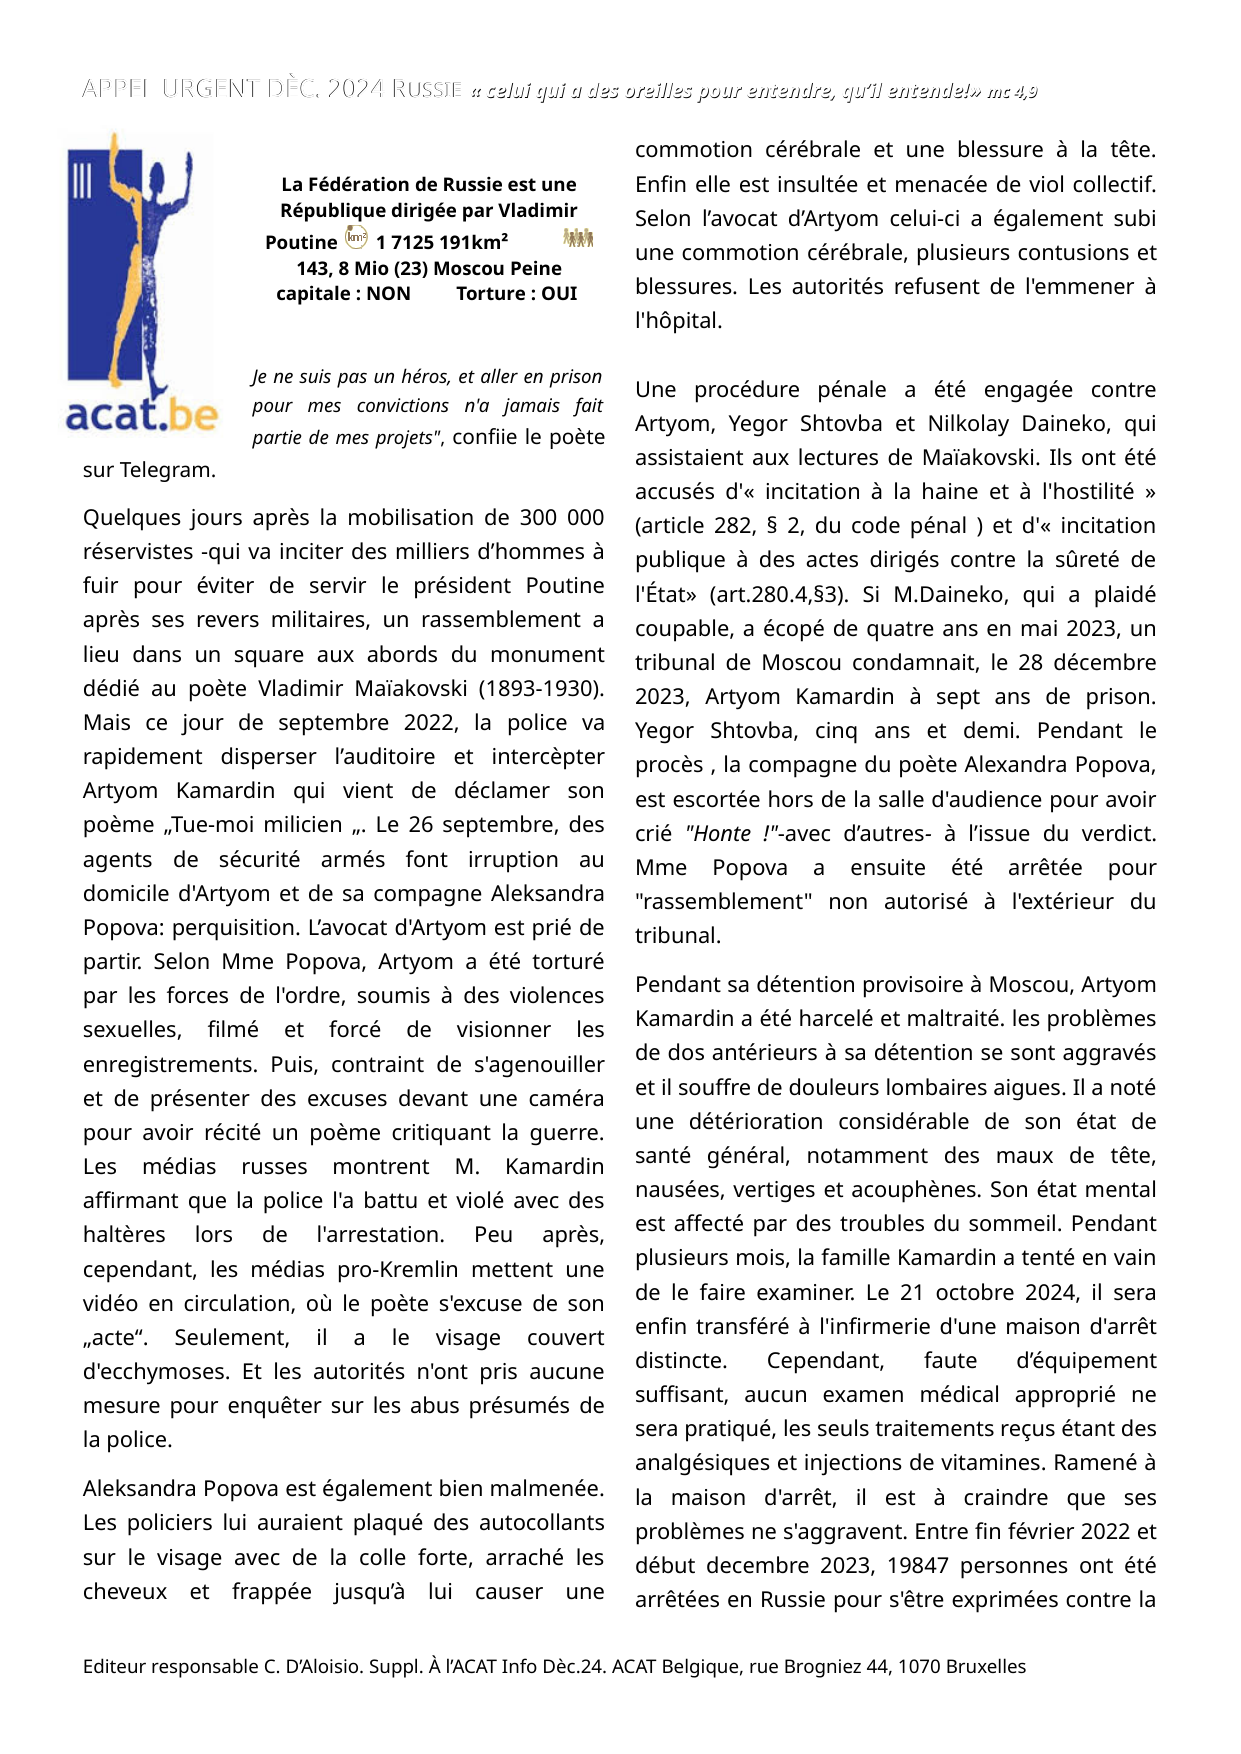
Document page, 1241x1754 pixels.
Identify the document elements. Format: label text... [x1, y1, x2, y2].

text Je ne suis pas un héros, et aller en prison pour mes convictions n'a jamais fait partie de mes projets", confiie le poète sur Telegram. [83, 363, 605, 483]
text Quelques jours après la mobilisation de 300 000 réservistes -qui va inciter des milliers d’hommes à fuir pour éviter de servir le président Poutine après ses revers militaires, un rassemblement a lieu dans un square aux abords du monument dédié au poète Vladimir Maïakovski (1893-1930). Mais ce jour de septembre 2022, la police va rapidement disperser l’auditoire et intercèpter Artyom Kamardin qui vient de déclamer son poème „Tue-moi milicien „. Le 26 septembre, des agents de sécurité armés font irruption au domicile d'Artyom et de sa compagne Aleksandra Popova: perquisition. L’avocat d'Artyom est prié de partir. Selon Mme Popova, Artyom a été torturé par les forces de l'ordre, soumis à des violences sexuelles, filmé et forcé de visionner les enregistrements. Puis, contraint de s'agenouiller et de présenter des excuses devant une caméra pour avoir récité un poème critiquant la guerre. Les médias russes montrent M. Kamardin affirmant que la police l'a battu et violé avec des haltères lors de l'arrestation. Peu après, cependant, les médias pro-Kremlin mettent une vidéo en circulation, où le poète s'excuse de son „acte“. Seulement, il a le visage couvert d'ecchymoses. Et les autorités n'ont pris aucune mesure pour enquêter sur les abus présumés de la police. [83, 502, 605, 1454]
text Aleksandra Popova est également bien malmenée. Les policiers lui auraient plaqué des autocollants sur le visage avec de la colle forte, arraché les cheveux et frappée jusqu’à lui causer une [83, 1473, 605, 1605]
picture [561, 222, 593, 250]
text commotion cérébrale et une blessure à la tête. Enfin elle est insultée et menacée de viol collectif. Selon l’avocat d’Artyom celui-ci a également subi une commotion cérébrale, plusieurs contusions et blessures. Les autorités refusent de l'emmener à l'hôpital. Une procédure pénale a été engagée contre Artyom, Yegor Shtovba et Nilkolay Daineko, qui assistaient aux lectures de Maïakovski. Ils ont été accusés d'« incitation à la haine et à l'hostilité » (article 282, § 2, du code pénal ) et d'« incitation publique à des actes dirigés contre la sûreté de l'État» (art.280.4,§3). Si M.Daineko, qui a plaidé coupable, a écopé de quatre ans en mai 2023, un tribunal de Moscou condamnait, le 28 décembre 2023, Artyom Kamardin à sept ans de prison. Yegor Shtovba, cinq ans et demi. Pendant le procès , la compagne du poète Alexandra Popova, est escortée hors de la salle d'audience pour avoir crié "Honte !"-avec d’autres- à l’issue du verdict. Mme Popova a ensuite été arrêtée pour "rassemblement" non autorisé à l'extérieur du tribunal. [635, 134, 1157, 950]
picture [347, 222, 376, 250]
text La Fédération de Russie est une République dirigée par Vladimir Poutine 1 7125 191km² 143, 8 Mio (23) Moscou Peine capitale : NON Torture : OUI [239, 171, 605, 306]
picture [59, 125, 239, 450]
text Pendant sa détention provisoire à Moscou, Artyom Kamardin a été harcelé et maltraité. les problèmes de dos antérieurs à sa détention se sont aggravés et il souffre de douleurs lombaires aigues. Il a noté une détérioration considérable de son état de santé général, notamment des maux de tête, nausées, vertiges et acouphènes. Son état mental est affecté par des troubles du sommeil. Pendant plusieurs mois, la famille Kamardin a tenté en vain de le faire examiner. Le 21 octobre 2024, il sera enfin transféré à l'infirmerie d'une maison d'arrêt distincte. Cependant, faute d’équipement suffisant, aucun examen médical approprié ne sera pratiqué, les seuls traitements reçus étant des analgésiques et injections de vitamines. Ramené à la maison d'arrêt, il est à craindre que ses problèmes ne s'aggravent. Entre fin février 2022 et début decembre 2023, 19847 personnes ont été arrêtées en Russie pour s'être exprimées contre la [635, 969, 1157, 1614]
